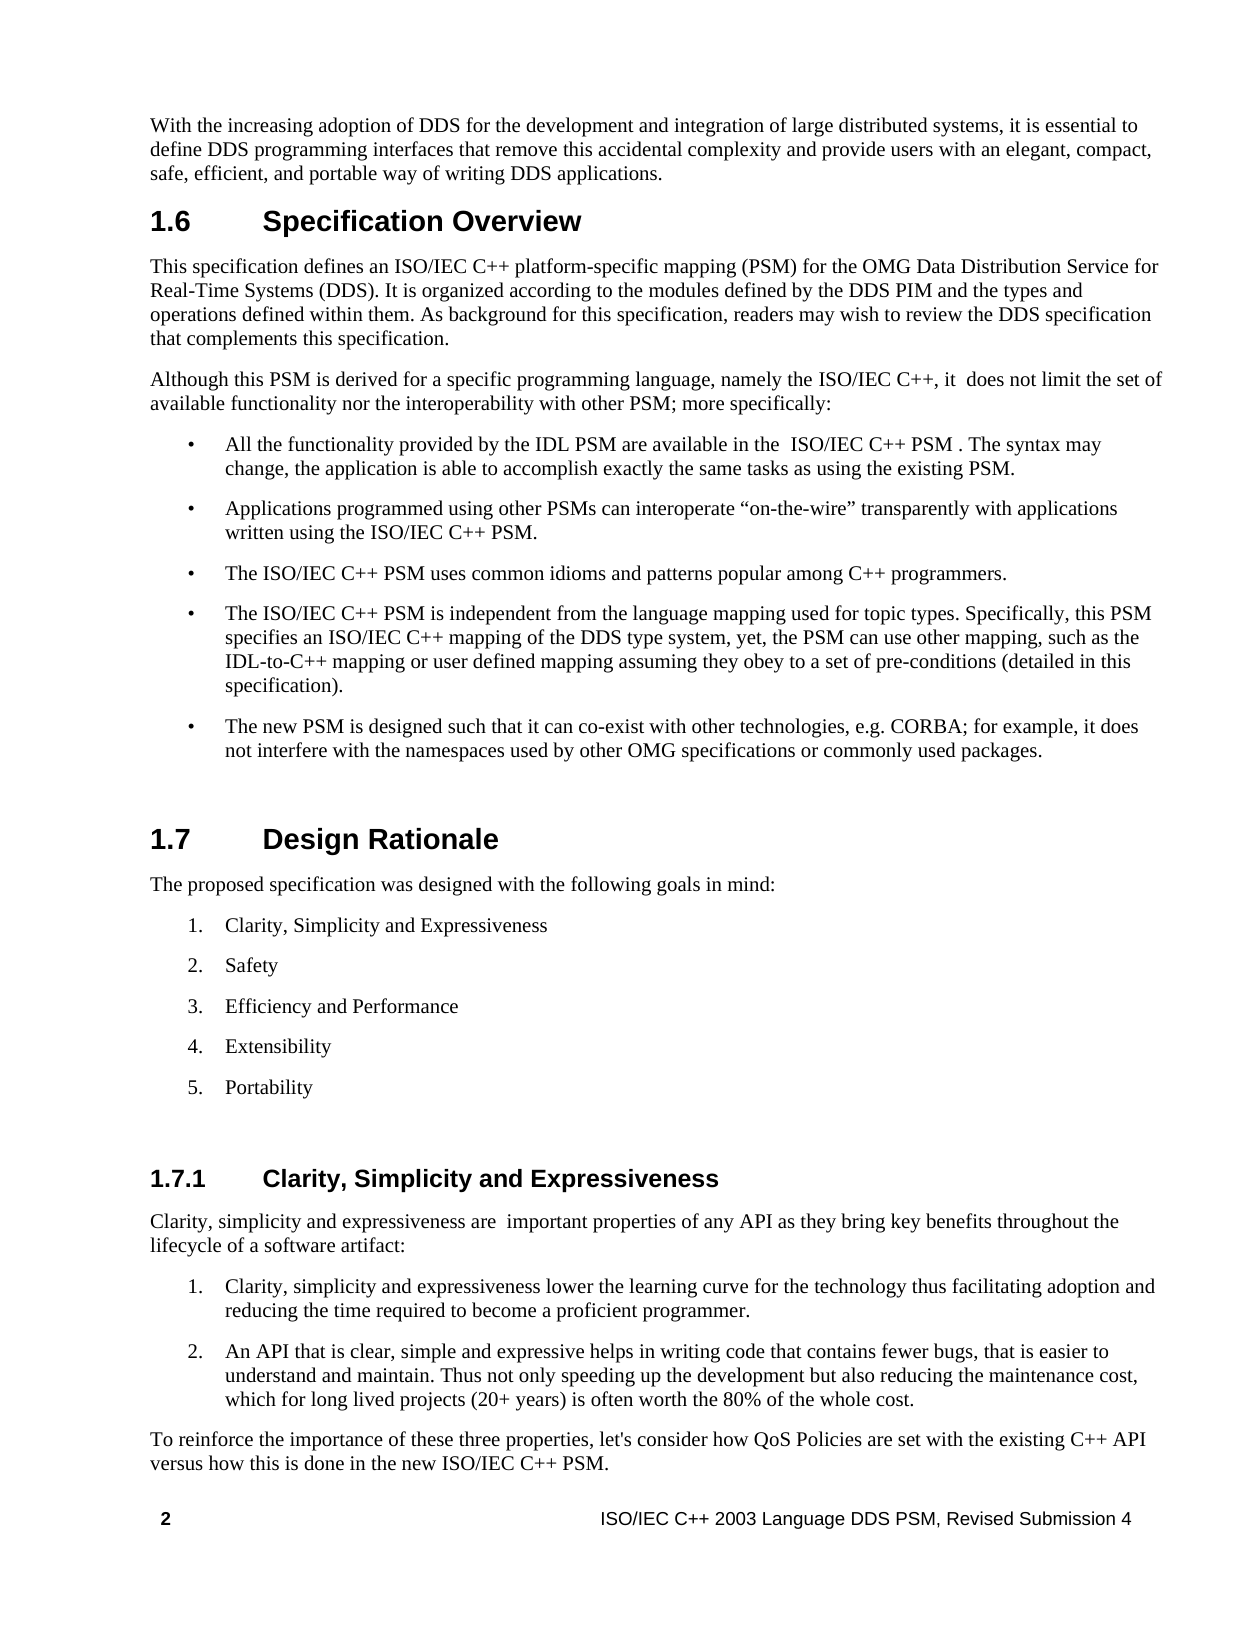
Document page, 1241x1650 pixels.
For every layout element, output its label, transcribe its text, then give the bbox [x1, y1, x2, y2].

list The ISO/IEC C++ PSM is independent from the language mapping used for topic types. Specifically, this PSM specifies an ISO/IEC C++ mapping of the DDS type system, yet, the PSM can use other mapping, such as the IDL-to-C++ mapping or user defined mapping assuming they obey to a set of pre-conditions (detailed in this specification). [187, 601, 1166, 697]
subtitle Design Rationale [150, 822, 1166, 856]
list Clarity, simplicity and expressiveness lower the learning curve for the technology thus facilitating adoption and reducing the time required to become a proficient programmer. [187, 1274, 1166, 1322]
text This specification defines an ISO/IEC C++ platform-specific mapping (PSM) for the OMG Data Distribution Service for Real-Time Systems (DDS). It is organized according to the modules defined by the DDS PIM and the types and operations defined within them. As background for this specification, readers may wish to review the DDS specification that complements this specification. [150, 254, 1166, 350]
list The ISO/IEC C++ PSM uses common idioms and patterns popular among C++ programmers. [187, 561, 1166, 585]
list Applications programmed using other PSMs can interoperate “on-the-wire” transparently with applications written using the ISO/IEC C++ PSM. [187, 496, 1166, 544]
list All the functionality provided by the IDL PSM are available in the ISO/IEC C++ PSM . The syntax may change, the application is able to accomplish exactly the same tasks as using the existing PSM. [187, 431, 1166, 479]
list An API that is clear, simple and expressive helps in writing code that contains fewer bugs, that is easier to understand and maintain. Thus not only speeding up the development but also reducing the maintenance cost, which for long lived projects (20+ years) is often worth the 80% of the whole cost. [187, 1338, 1166, 1411]
subtitle Clarity, Simplicity and Expressiveness [150, 1164, 1166, 1193]
list Portability [187, 1074, 1166, 1099]
text With the increasing adoption of DDS for the development and integration of large distributed systems, it is essential to define DDS programming interfaces that remove this accidental complexity and provide users with an elegant, compact, safe, efficient, and portable way of writing DDS applications. [150, 112, 1166, 185]
text The proposed specification was designed with the following goals in mind: [150, 872, 1166, 896]
text Although this PSM is derived for a specific programming language, namely the ISO/IEC C++, it does not limit the set of available functionality nor the interoperability with other PSM; more specifically: [150, 367, 1166, 415]
subtitle Specification Overview [150, 204, 1166, 238]
text To reinforce the importance of these three properties, let's consider how QoS Policies are set with the existing C++ API versus how this is done in the new ISO/IEC C++ PSM. [150, 1427, 1166, 1475]
list Safety [187, 953, 1166, 977]
list Extensibility [187, 1034, 1166, 1058]
text Clarity, simplicity and expressiveness are important properties of any API as they bring key benefits throughout the lifecycle of a software artifact: [150, 1209, 1166, 1257]
list Efficiency and Performance [187, 993, 1166, 1018]
list Clarity, Simplicity and Expressiveness [187, 912, 1166, 937]
list The new PSM is designed such that it can co-exist with other technologies, e.g. CORBA; for example, it does not interfere with the namespaces used by other OMG specifications or commonly used packages. [187, 714, 1166, 762]
